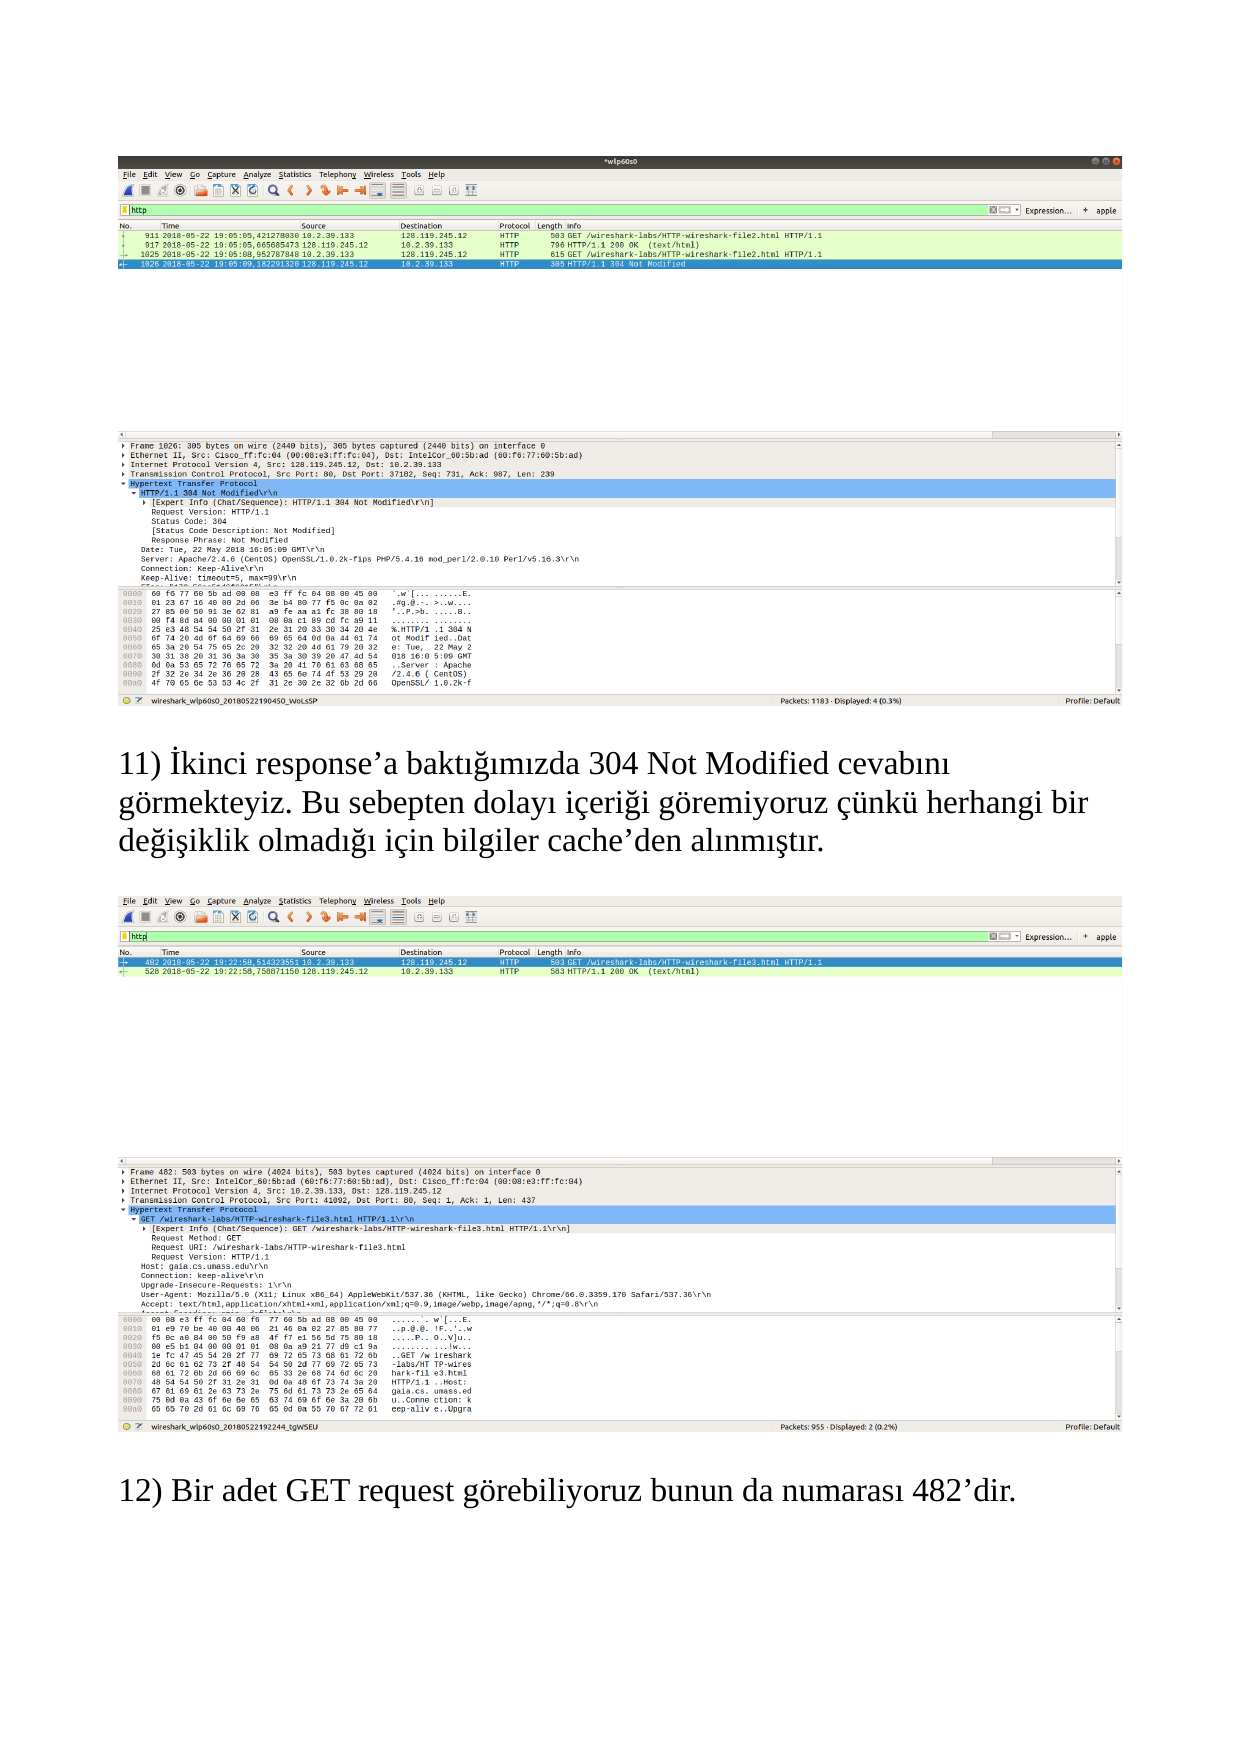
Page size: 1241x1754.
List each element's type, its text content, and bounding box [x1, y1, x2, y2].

picture [118, 156, 1123, 706]
text 11) İkinci response’a baktığımızda 304 Not Modified cevabını görmekteyiz. Bu sebepten dolayı içeriği göremiyoruz çünkü herhangi bir değişiklik olmadığı için bilgiler cache’den alınmıştır. [118, 743, 1122, 858]
picture [118, 896, 1123, 1432]
text 12) Bir adet GET request görebiliyoruz bunun da numarası 482’dir. [118, 1470, 1122, 1509]
